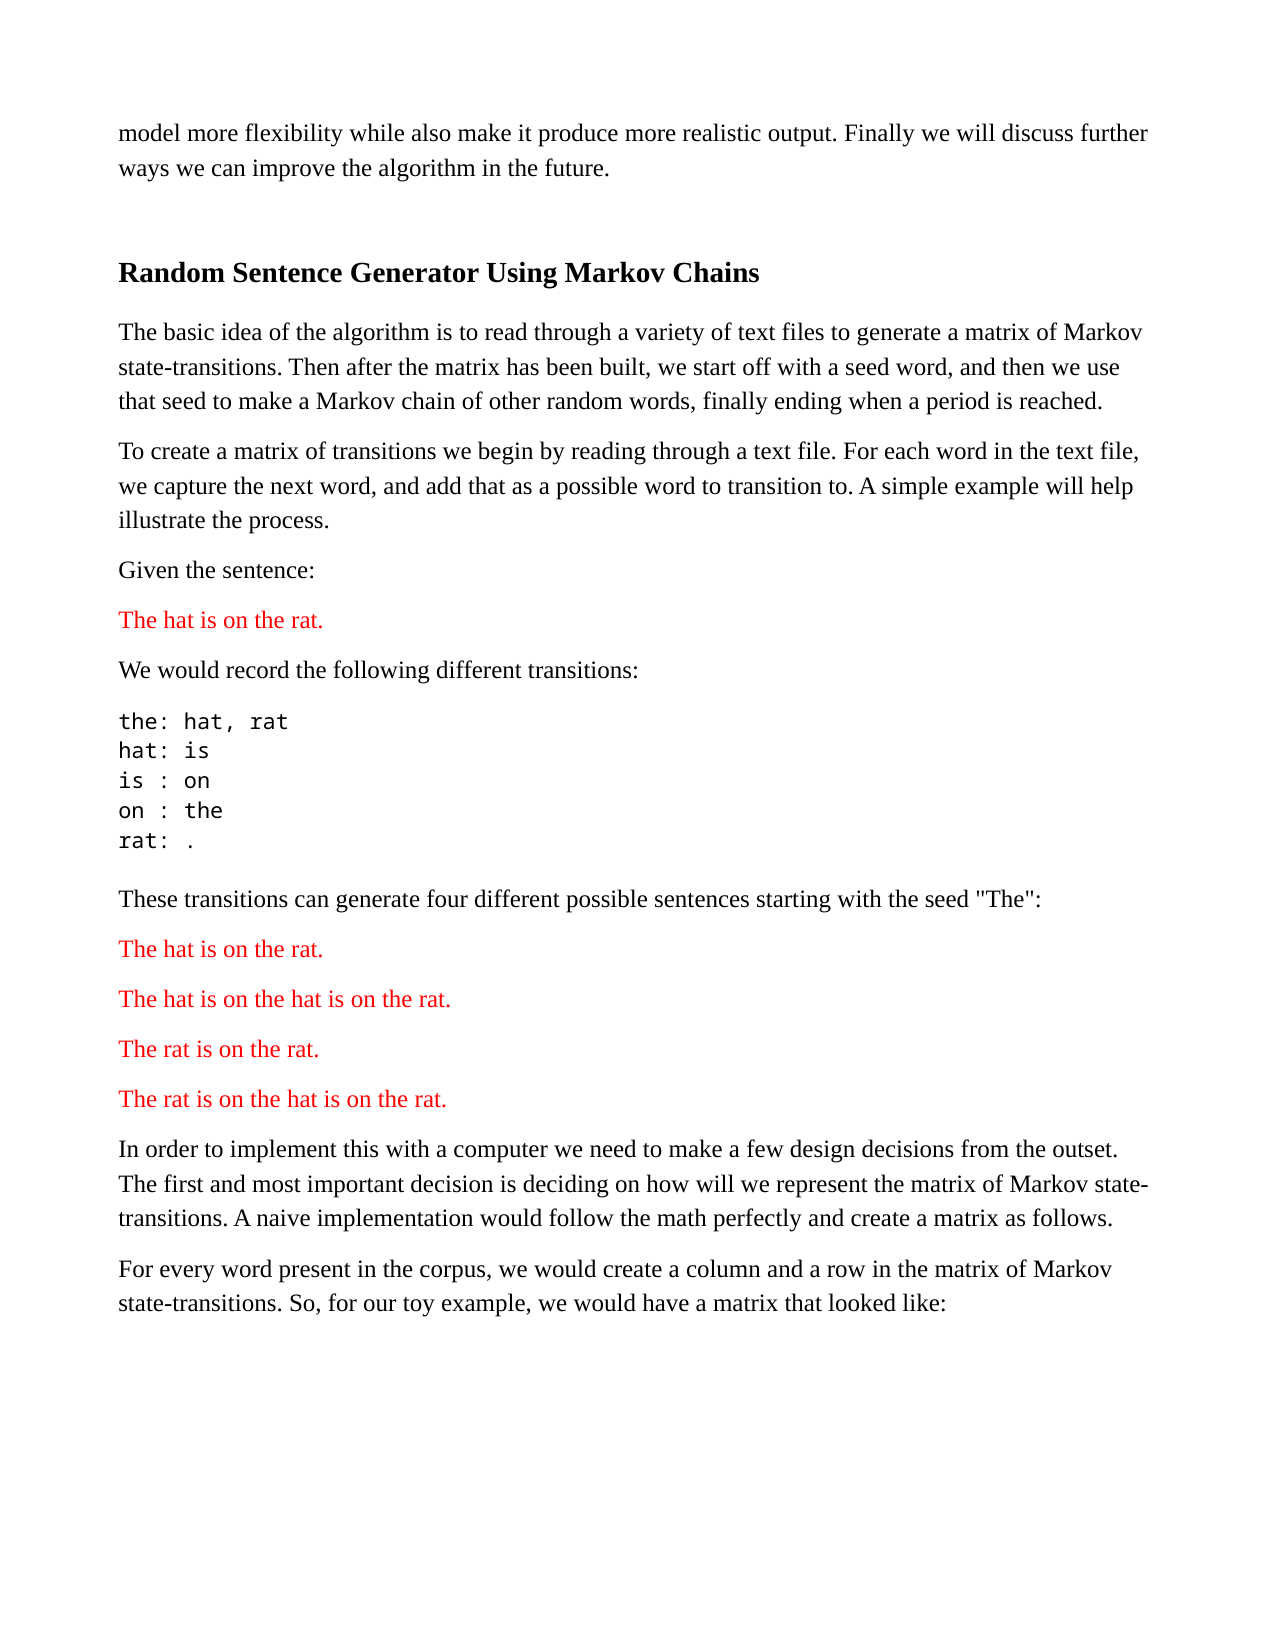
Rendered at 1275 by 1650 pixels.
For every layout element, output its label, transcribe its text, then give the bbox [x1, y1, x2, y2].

text on : the [118, 795, 1157, 825]
text The rat is on the rat. [118, 1034, 1157, 1063]
text In order to implement this with a computer we need to make a few design decisions from the outset. The first and most important decision is deciding on how will we represent the matrix of Markov state-transitions. A naive implementation would follow the math perfectly and create a matrix as follows. [118, 1134, 1157, 1232]
text The rat is on the hat is on the rat. [118, 1084, 1157, 1113]
text The hat is on the hat is on the rat. [118, 984, 1157, 1013]
text The basic idea of the algorithm is to read through a variety of text files to generate a matrix of Markov state-transitions. Then after the matrix has been built, we start off with a seed word, and then we use that seed to make a Markov chain of other random words, finally ending when a period is reached. [118, 317, 1157, 415]
text Random Sentence Generator Using Markov Chains [118, 202, 1157, 288]
text the: hat, rat [118, 706, 1157, 735]
text Given the sentence: [118, 555, 1157, 584]
text We would record the following different transitions: [118, 656, 1157, 684]
text is : on [118, 765, 1157, 795]
text The hat is on the rat. [118, 605, 1157, 634]
text The hat is on the rat. [118, 934, 1157, 963]
text model more flexibility while also make it produce more realistic output. Finally we will discuss further ways we can improve the algorithm in the future. [118, 118, 1157, 181]
text These transitions can generate four different possible sentences starting with the seed "The": [118, 884, 1157, 913]
text rat: . [118, 825, 1157, 854]
text For every word present in the corpus, we would create a column and a row in the matrix of Markov state-transitions. So, for our toy example, we would have a matrix that looked like: [118, 1254, 1157, 1317]
text hat: is [118, 735, 1157, 765]
text To create a matrix of transitions we begin by reading through a text file. For each word in the text file, we capture the next word, and add that as a possible word to transition to. A simple example will help illustrate the process. [118, 436, 1157, 534]
